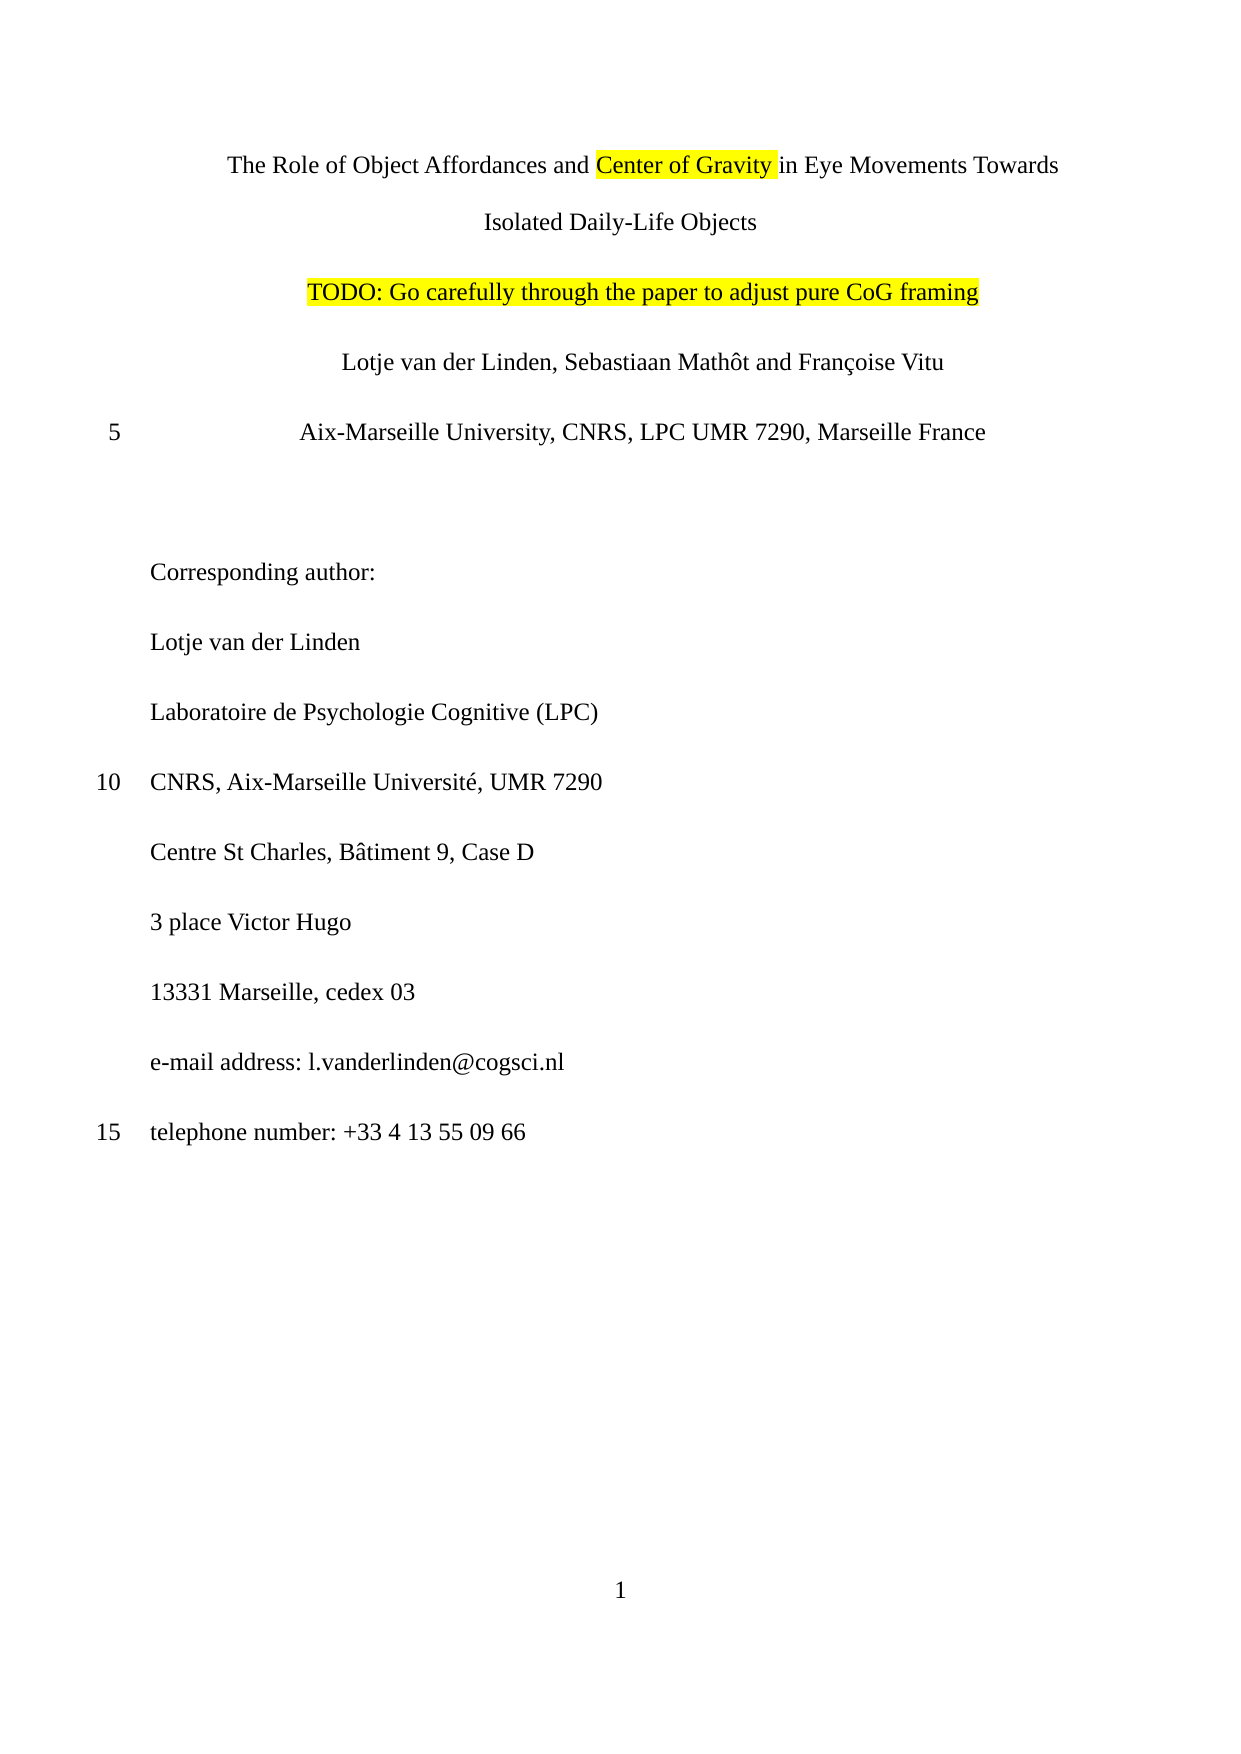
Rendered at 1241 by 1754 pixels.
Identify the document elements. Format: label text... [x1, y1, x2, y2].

text Lotje van der Linden, Sebastiaan Mathôt and Françoise Vitu [150, 347, 1091, 376]
text Centre St Charles, Bâtiment 9, Case D [150, 837, 1091, 866]
text TODO: Go carefully through the paper to adjust pure CoG framing [150, 277, 1091, 306]
text Laboratoire de Psychologie Cognitive (LPC) [150, 697, 1091, 726]
text 3 place Victor Hugo [150, 907, 1091, 936]
text Corresponding author: [150, 557, 1091, 586]
text Lotje van der Linden [150, 627, 1091, 656]
text Aix-Marseille University, CNRS, LPC UMR 7290, Marseille France [150, 417, 1091, 446]
text e-mail address: l.vanderlinden@cogsci.nl [150, 1047, 1091, 1076]
text 13331 Marseille, cedex 03 [150, 977, 1091, 1006]
text CNRS, Aix-Marseille Université, UMR 7290 [150, 767, 1091, 796]
text telephone number: +33 4 13 55 09 66 [150, 1117, 1091, 1146]
text The Role of Object Affordances and Center of Gravity in Eye Movements Towards Isolated Daily-Life Objects [150, 150, 1091, 236]
